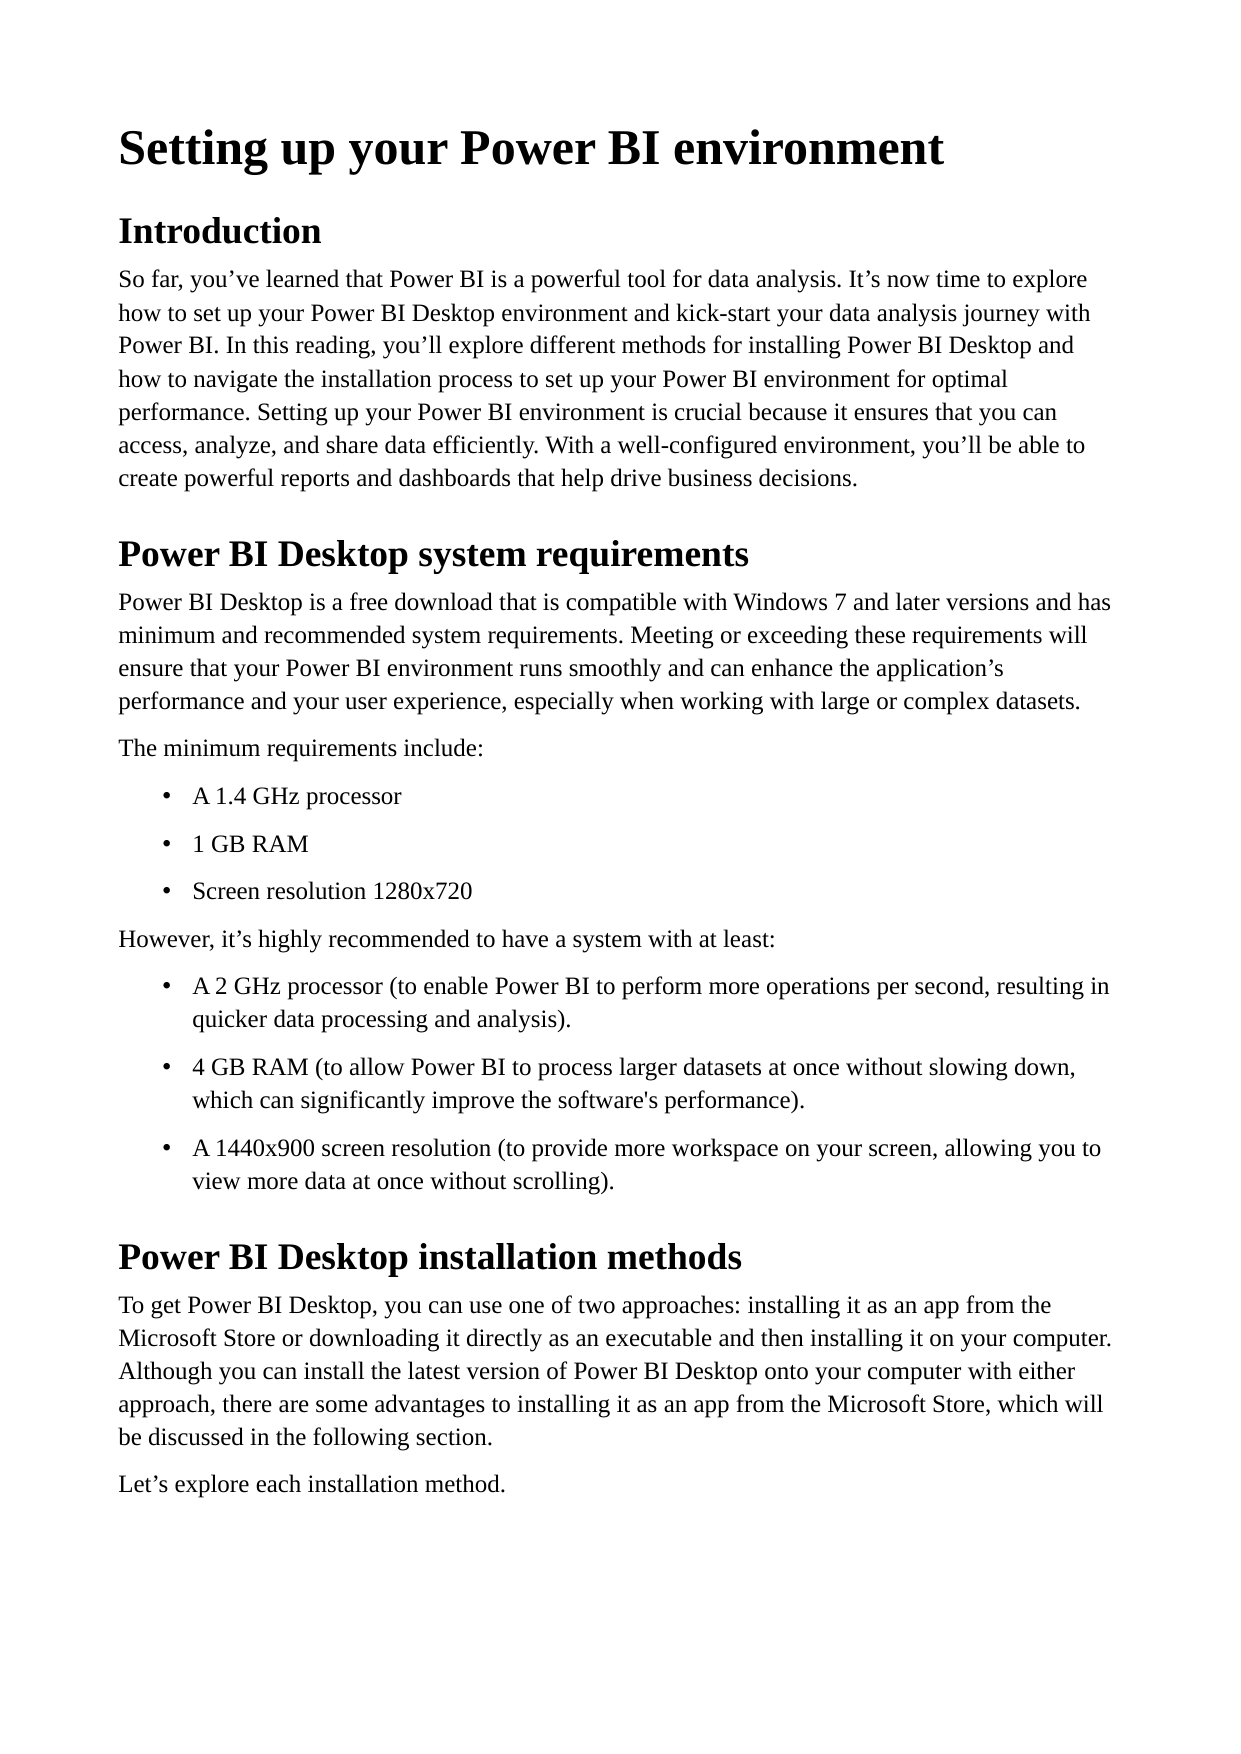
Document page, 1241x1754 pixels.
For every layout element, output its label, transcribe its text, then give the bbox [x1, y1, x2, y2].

text To get Power BI Desktop, you can use one of two approaches: installing it as an app from the Microsoft Store or downloading it directly as an executable and then installing it on your computer. Although you can install the latest version of Power BI Desktop onto your computer with either approach, there are some advantages to installing it as an app from the Microsoft Store, which will be discussed in the following section. [118, 1290, 1122, 1451]
text The minimum requirements include: [118, 733, 1122, 762]
list Screen resolution 1280x720 [162, 876, 1122, 905]
list A 1440x900 screen resolution (to provide more workspace on your screen, allowing you to view more data at once without scrolling). [162, 1133, 1122, 1194]
text However, it’s highly recommended to have a system with at least: [118, 924, 1122, 953]
list A 1.4 GHz processor [162, 781, 1122, 810]
subtitle Introduction [118, 209, 1122, 252]
text So far, you’ve learned that Power BI is a powerful tool for data analysis. It’s now time to explore how to set up your Power BI Desktop environment and kick-start your data analysis journey with Power BI. In this reading, you’ll explore different methods for installing Power BI Desktop and how to navigate the installation process to set up your Power BI environment for optimal performance. Setting up your Power BI environment is crucial because it ensures that you can access, analyze, and share data efficiently. With a well-configured environment, you’ll be able to create powerful reports and dashboards that help drive business decisions. [118, 264, 1122, 491]
subtitle Setting up your Power BI environment [118, 118, 1122, 176]
subtitle Power BI Desktop system requirements [118, 531, 1122, 574]
text Power BI Desktop is a free download that is compatible with Windows 7 and later versions and has minimum and recommended system requirements. Meeting or exceeding these requirements will ensure that your Power BI environment runs smoothly and can enhance the application’s performance and your user experience, especially when working with large or complex datasets. [118, 587, 1122, 714]
list A 2 GHz processor (to enable Power BI to perform more operations per second, resulting in quicker data processing and analysis). [162, 971, 1122, 1033]
subtitle Power BI Desktop installation methods [118, 1234, 1122, 1277]
text Let’s explore each installation method. [118, 1469, 1122, 1498]
list 1 GB RAM [162, 829, 1122, 857]
list 4 GB RAM (to allow Power BI to process larger datasets at once without slowing down, which can significantly improve the software's performance). [162, 1052, 1122, 1114]
